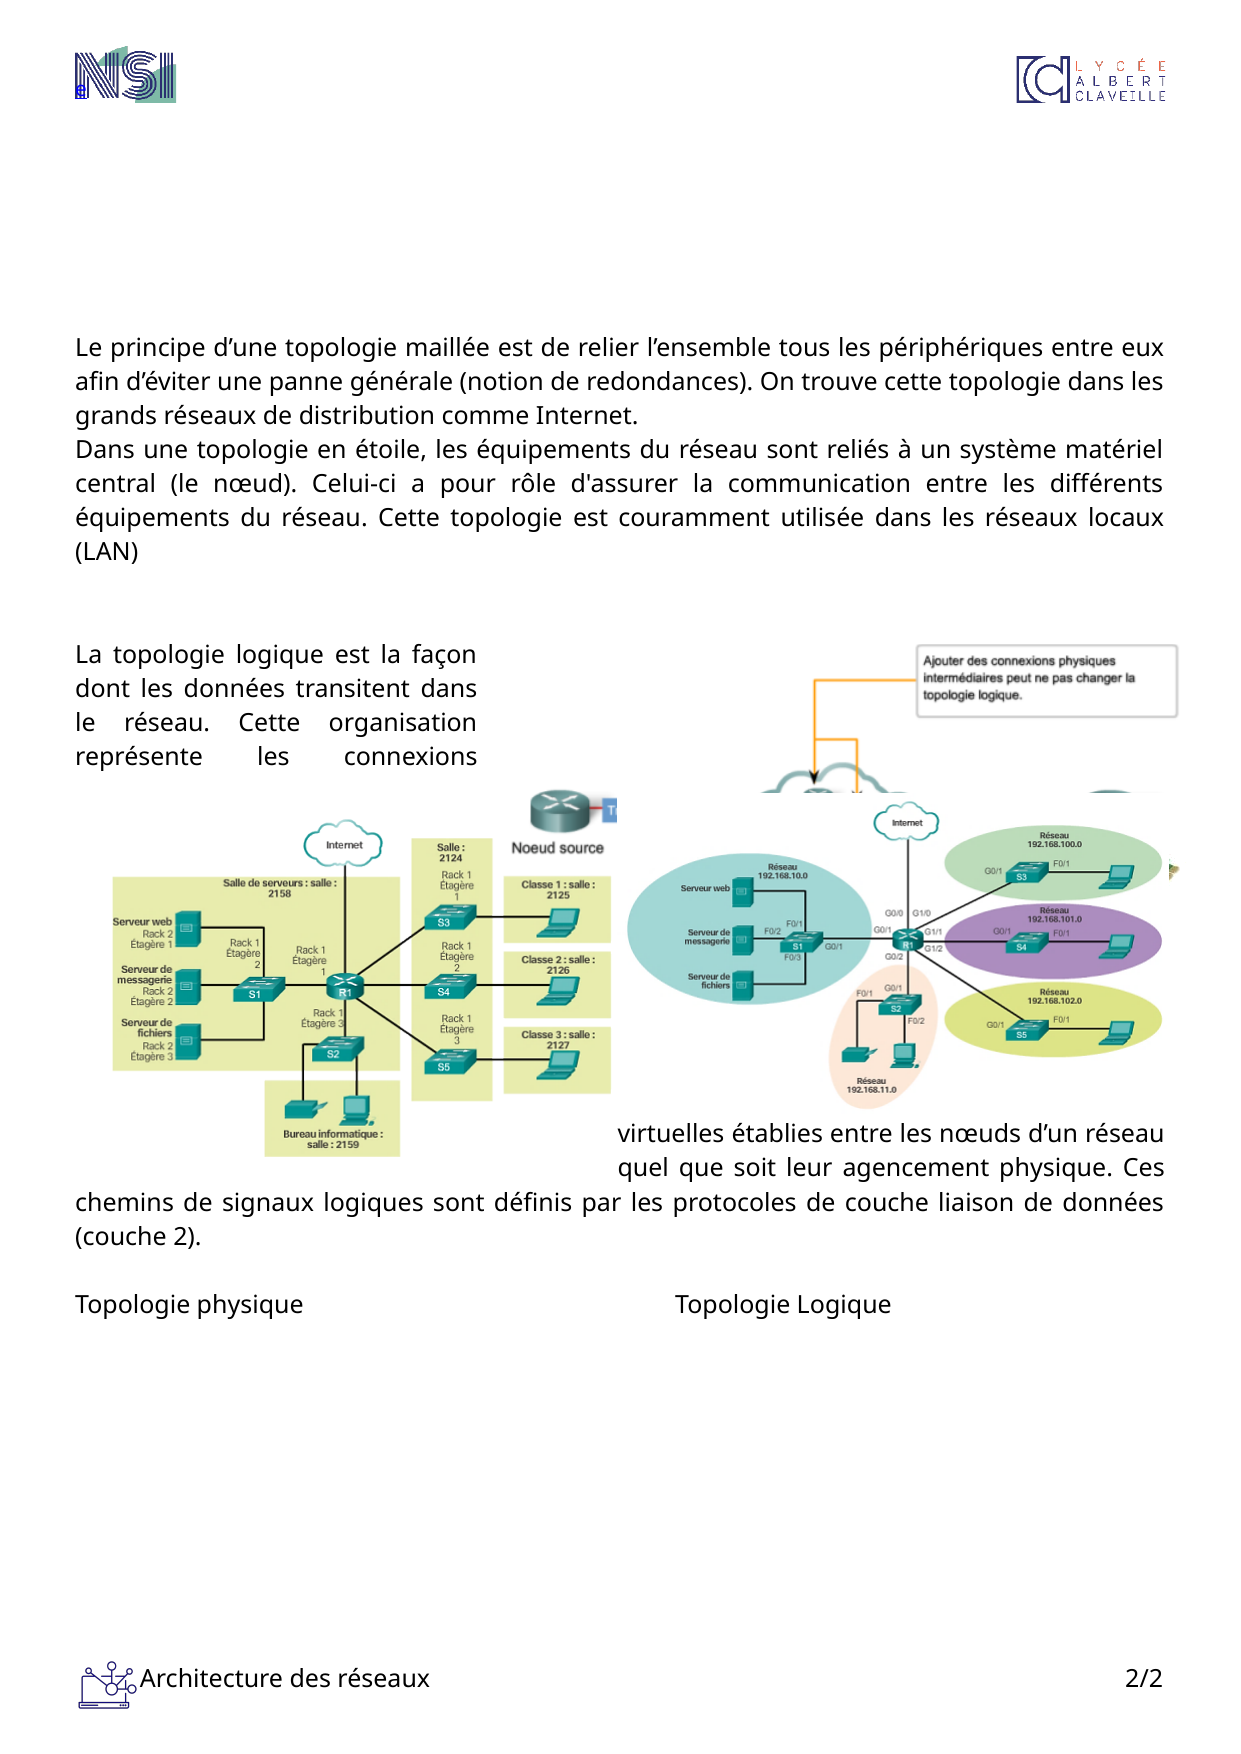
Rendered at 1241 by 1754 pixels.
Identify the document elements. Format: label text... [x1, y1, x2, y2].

picture [75, 46, 177, 103]
text Le principe d’une topologie maillée est de relier l’ensemble tous les périphériques entre eux afin d’éviter une panne générale (notion de redondances). On trouve cette topologie dans les grands réseaux de distribution comme Internet. [75, 330, 1165, 432]
text Topologie physique Topologie Logique [75, 1286, 1165, 1320]
text Dans une topologie en étoile, les équipements du réseau sont reliés à un système matériel central (le nœud). Celui-ci a pour rôle d'assurer la communication entre les différents équipements du réseau. Cette topologie est couramment utilisée dans les réseaux locaux (LAN) [75, 432, 1165, 568]
picture [1016, 56, 1166, 103]
text La topologie logique est la façon dont les données transitent dans le réseau. Cette organisation représente les connexions virtuelles établies entre les nœuds d’un réseau quel que soit leur agencement physique. Ces chemins de signaux logiques sont définis par les protocoles de couche liaison de données (couche 2). [75, 636, 1165, 1252]
picture [76, 1653, 139, 1717]
picture [104, 644, 1187, 1165]
